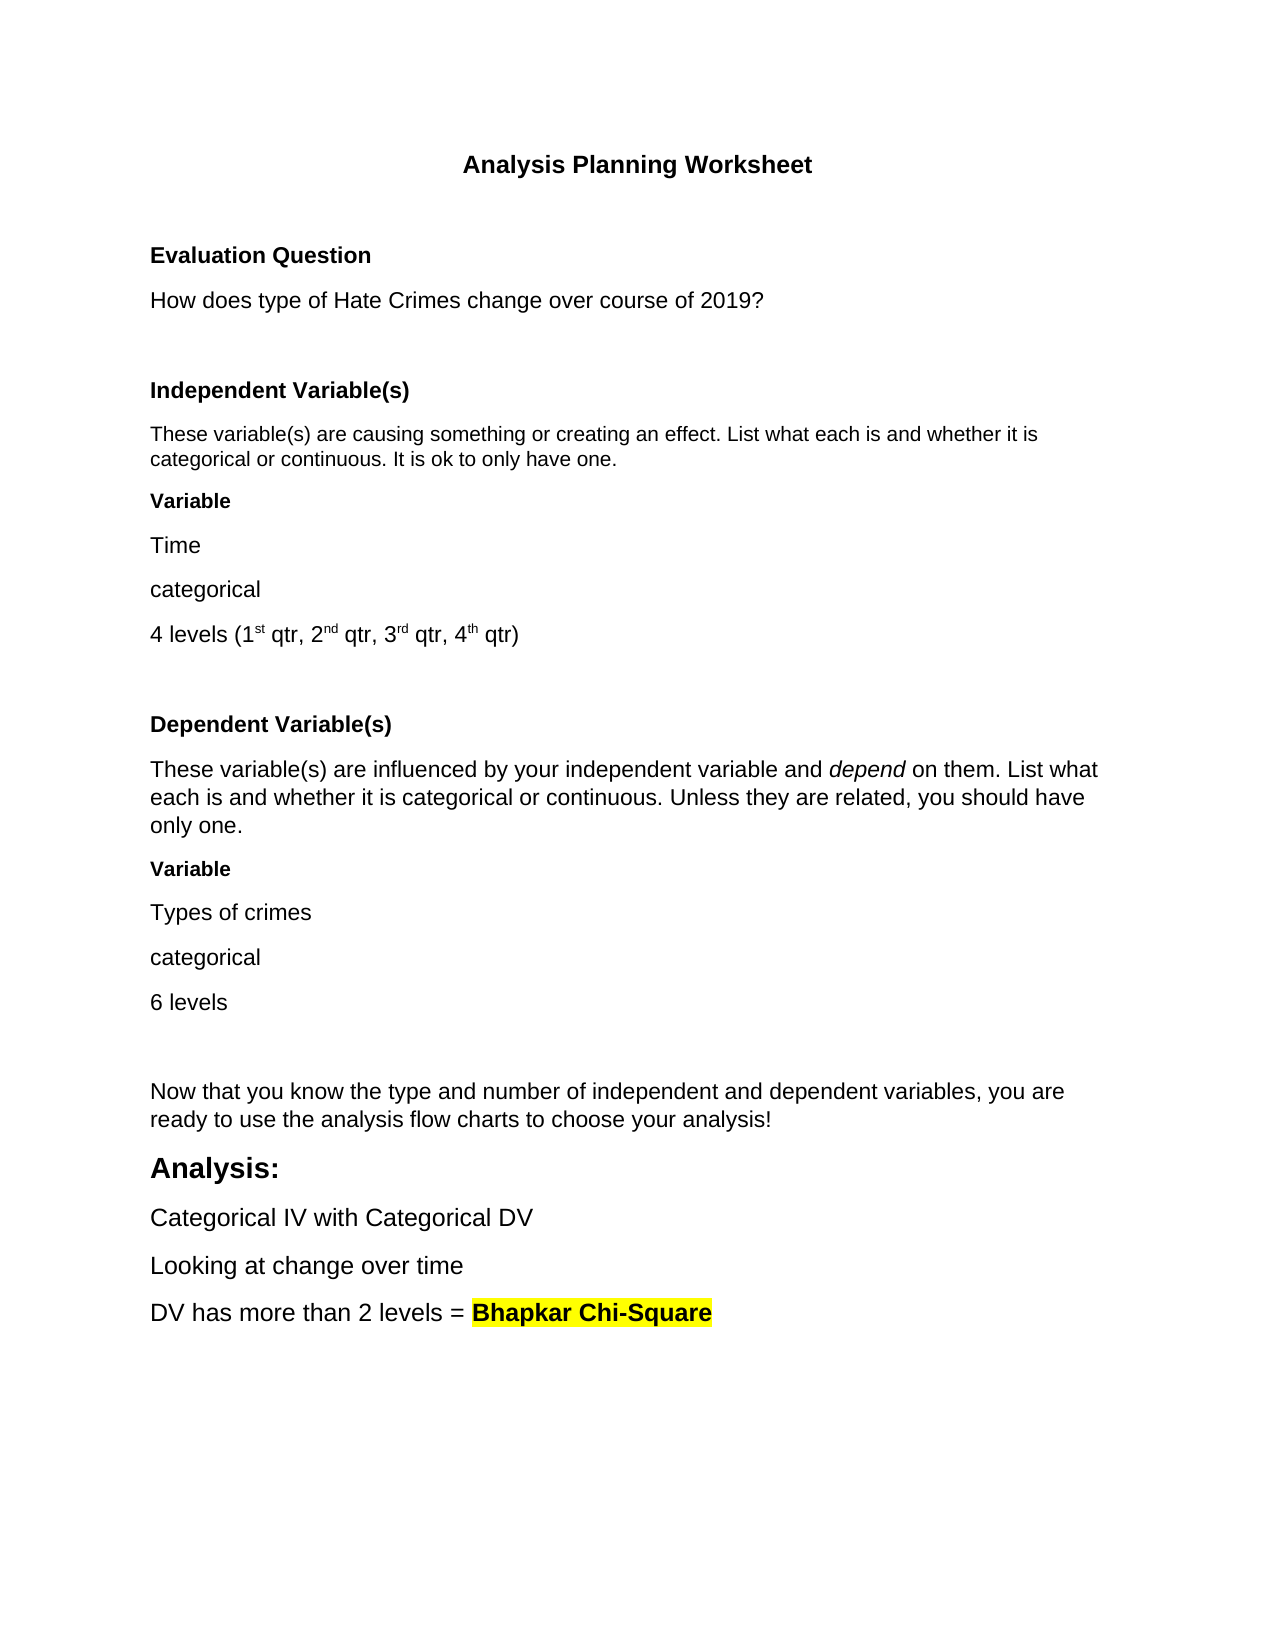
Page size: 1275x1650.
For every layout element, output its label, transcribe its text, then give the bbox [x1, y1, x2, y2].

text DV has more than 2 levels = Bhapkar Chi-Square [150, 1298, 1125, 1327]
text Now that you know the type and number of independent and dependent variables, you are ready to use the analysis flow charts to choose your analysis! [150, 1078, 1125, 1132]
text Analysis: [150, 1151, 1125, 1184]
text These variable(s) are influenced by your independent variable and depend on them. List what each is and whether it is categorical or continuous. Unless they are related, you should have only one. [150, 756, 1125, 838]
text Types of crimes [150, 899, 1125, 925]
text These variable(s) are causing something or creating an effect. List what each is and whether it is categorical or continuous. It is ok to only have one. [150, 421, 1125, 471]
text 6 levels [150, 988, 1125, 1015]
text How does type of Hate Crimes change over course of 2019? [150, 287, 1125, 313]
text 4 levels (1st qtr, 2nd qtr, 3rd qtr, 4th qtr) [150, 621, 1125, 647]
text Analysis Planning Worksheet [150, 150, 1125, 179]
text categorical [150, 576, 1125, 603]
text Variable [150, 857, 1125, 881]
text Dependent Variable(s) [150, 711, 1125, 737]
text Looking at change over time [150, 1251, 1125, 1279]
text Time [150, 532, 1125, 558]
text Categorical IV with Categorical DV [150, 1203, 1125, 1232]
text Evaluation Question [150, 242, 1125, 268]
text Variable [150, 489, 1125, 513]
text categorical [150, 944, 1125, 970]
text Independent Variable(s) [150, 377, 1125, 403]
